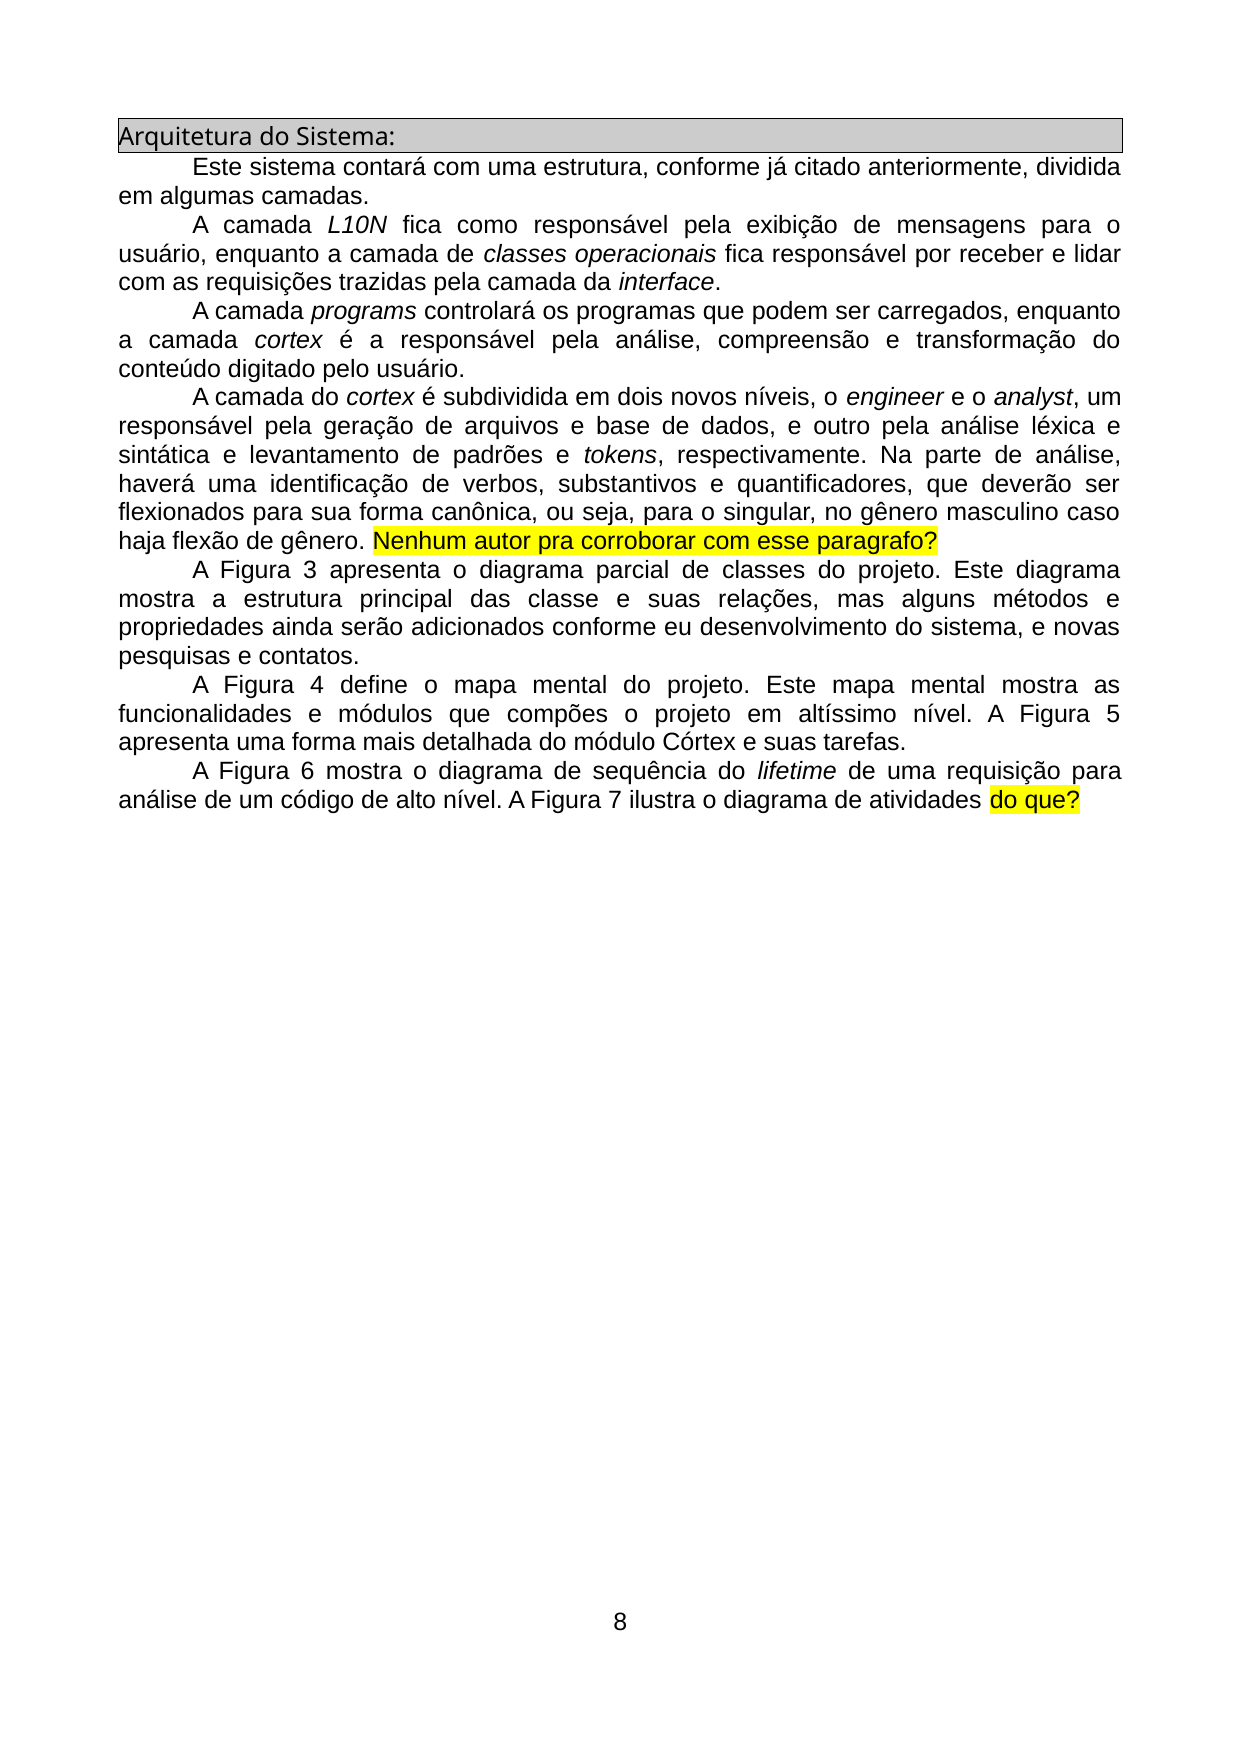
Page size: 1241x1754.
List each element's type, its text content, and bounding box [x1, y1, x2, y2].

text A camada L10N fica como responsável pela exibição de mensagens para o usuário, enquanto a camada de classes operacionais fica responsável por receber e lidar com as requisições trazidas pela camada da interface. [118, 210, 1122, 296]
text A Figura 4 define o mapa mental do projeto. Este mapa mental mostra as funcionalidades e módulos que compões o projeto em altíssimo nível. A Figura 5 apresenta uma forma mais detalhada do módulo Córtex e suas tarefas. [118, 670, 1122, 756]
text A Figura 3 apresenta o diagrama parcial de classes do projeto. Este diagrama mostra a estrutura principal das classe e suas relações, mas alguns métodos e propriedades ainda serão adicionados conforme eu desenvolvimento do sistema, e novas pesquisas e contatos. [118, 555, 1122, 670]
text Este sistema contará com uma estrutura, conforme já citado anteriormente, dividida em algumas camadas. [118, 153, 1122, 210]
text A camada do cortex é subdividida em dois novos níveis, o engineer e o analyst, um responsável pela geração de arquivos e base de dados, e outro pela análise léxica e sintática e levantamento de padrões e tokens, respectivamente. Na parte de análise, haverá uma identificação de verbos, substantivos e quantificadores, que deverão ser flexionados para sua forma canônica, ou seja, para o singular, no gênero masculino caso haja flexão de gênero. Nenhum autor pra corroborar com esse paragrafo? [118, 382, 1122, 555]
text A camada programs controlará os programas que podem ser carregados, enquanto a camada cortex é a responsável pela análise, compreensão e transformação do conteúdo digitado pelo usuário. [118, 296, 1122, 382]
text A Figura 6 mostra o diagrama de sequência do lifetime de uma requisição para análise de um código de alto nível. A Figura 7 ilustra o diagrama de atividades do que? [118, 756, 1122, 814]
